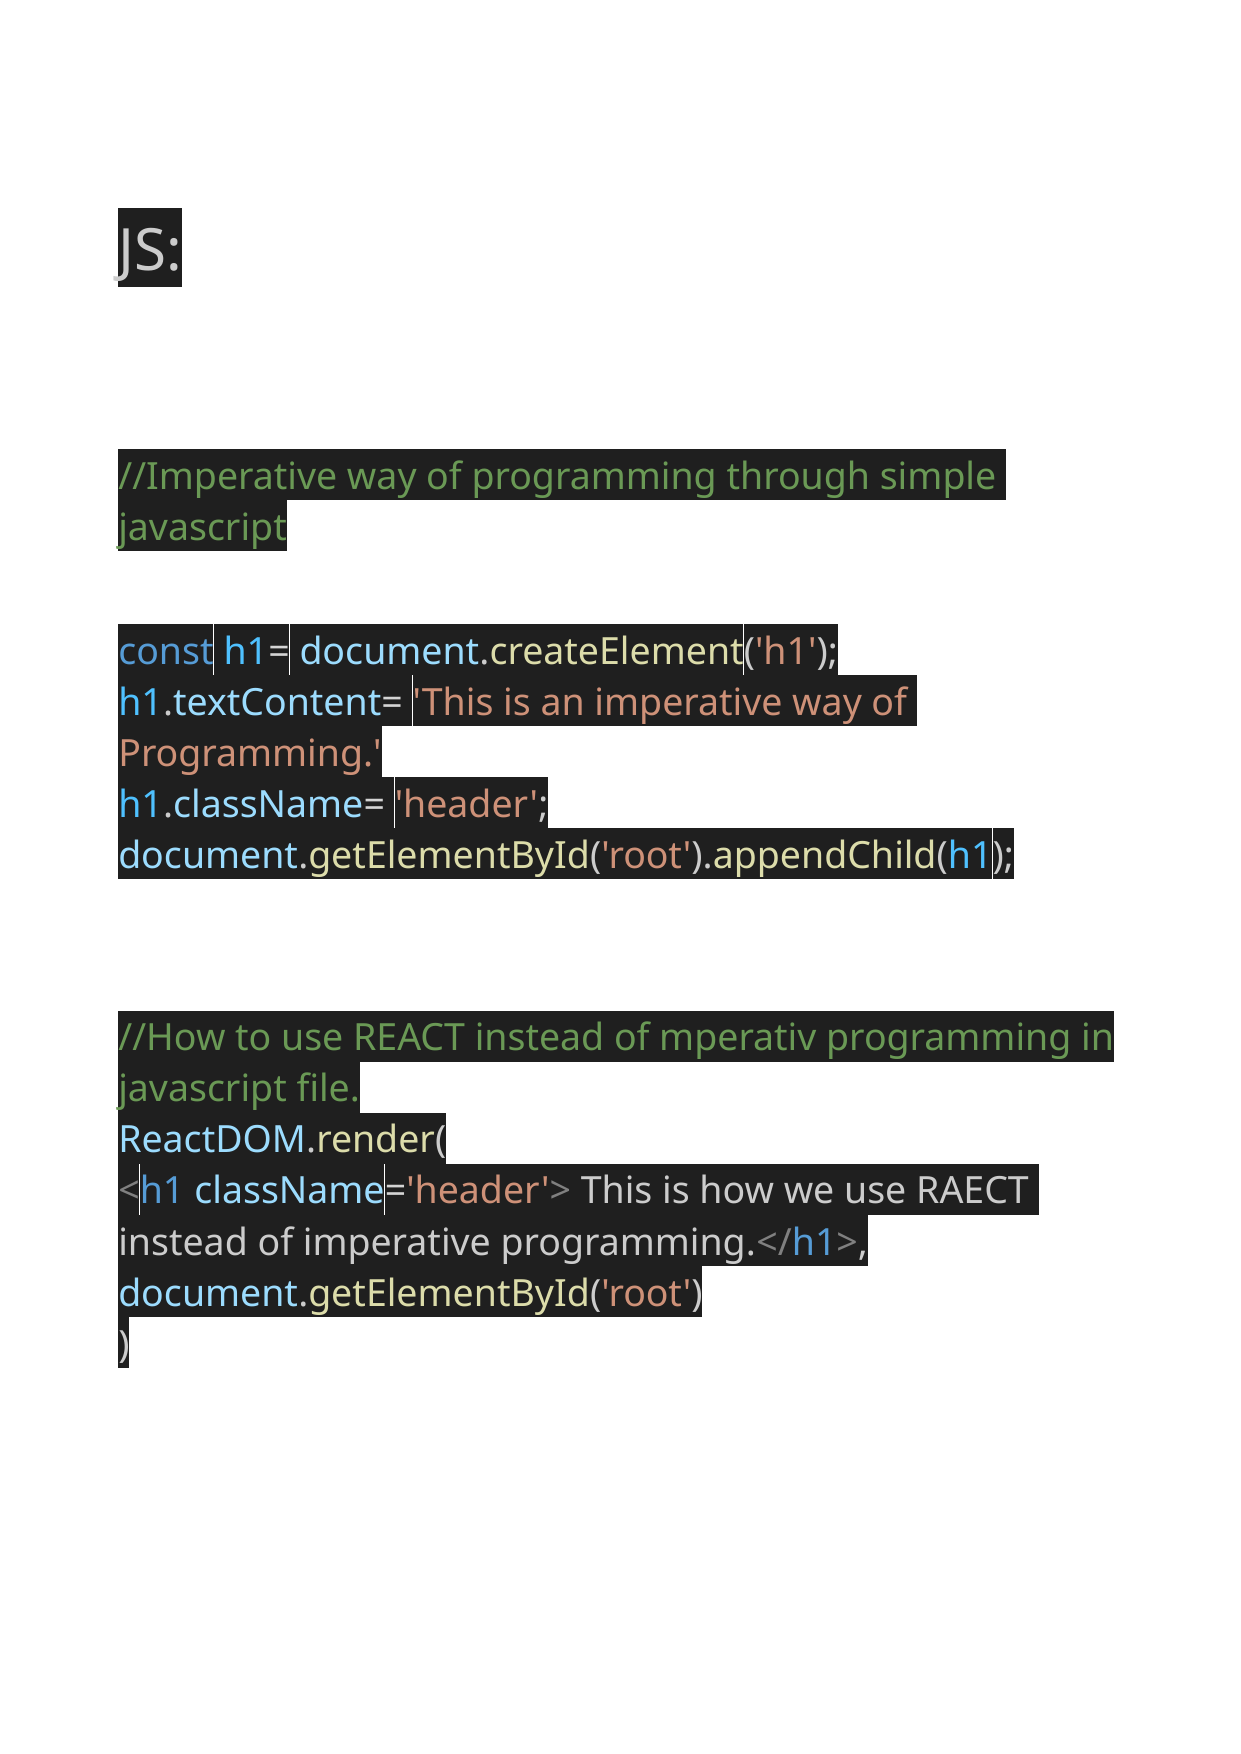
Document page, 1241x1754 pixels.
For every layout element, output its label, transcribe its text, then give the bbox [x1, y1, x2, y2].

text document.getElementById('root') [118, 1266, 1122, 1317]
text ) [118, 1317, 1122, 1368]
text document.getElementById('root').appendChild(h1); [118, 828, 1122, 879]
text ReactDOM.render( [118, 1113, 1122, 1164]
text JS: [118, 207, 1122, 287]
text <h1 className='header'> This is how we use RAECT instead of imperative programming.</h1>, [118, 1164, 1122, 1266]
text h1.textContent= 'This is an imperative way of Programming.' [118, 675, 1122, 777]
text const h1= document.createElement('h1'); [118, 624, 1122, 675]
text //Imperative way of programming through simple javascript [118, 449, 1122, 551]
text //How to use REACT instead of mperativ programming in javascript file. [118, 1011, 1122, 1113]
text h1.className= 'header'; [118, 777, 1122, 828]
